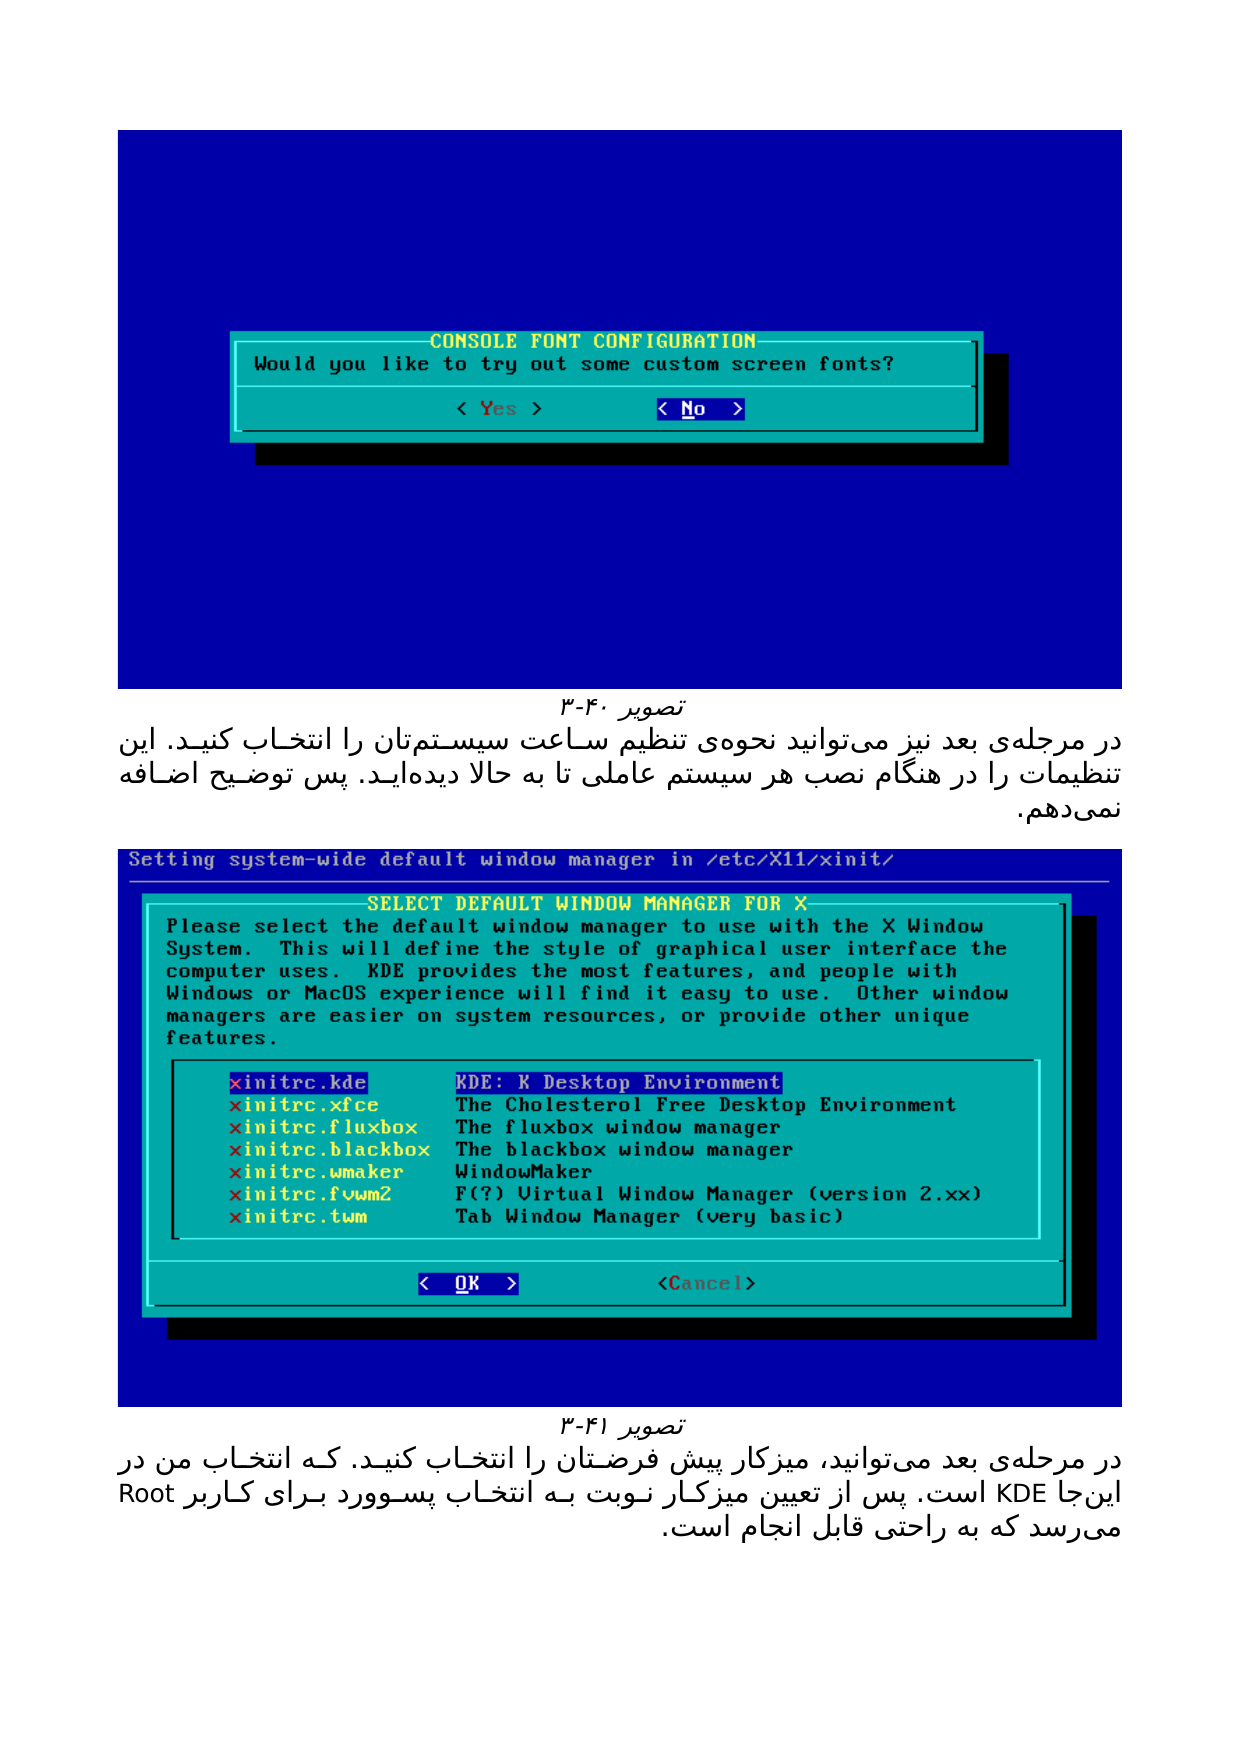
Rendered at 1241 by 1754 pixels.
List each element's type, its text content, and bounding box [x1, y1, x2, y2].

picture [117, 849, 1122, 1407]
text تصویر ۴۱-۳ [118, 1407, 1122, 1441]
picture [117, 130, 1122, 689]
text [118, 837, 1122, 849]
text [118, 118, 1122, 130]
text در مرحله‌ی بعد می‌توانید‌، میز‌کار پیش فرضتان را انتخاب کنید‌. که انتخاب من در این‌جا KDE است‌. پس از تعیین میز‌کار نوبت به انتخاب‌ پسوورد برای کاربر Root می‌رسد که به راحتی قابل انجام است‌. [118, 1441, 1122, 1543]
text در مرجله‌ی بعد نیز می‌توانید نحوه‌ی تنظیم ساعت سیستم‌تان را انتخاب کنید‌. این تنظیمات را در هنگام نصب هر سیستم عاملی تا به حالا دیده‌اید‌. پس توضیح اضافه نمی‌دهم‌. [118, 722, 1122, 824]
text تصویر ۴۰-۳ [118, 689, 1122, 722]
